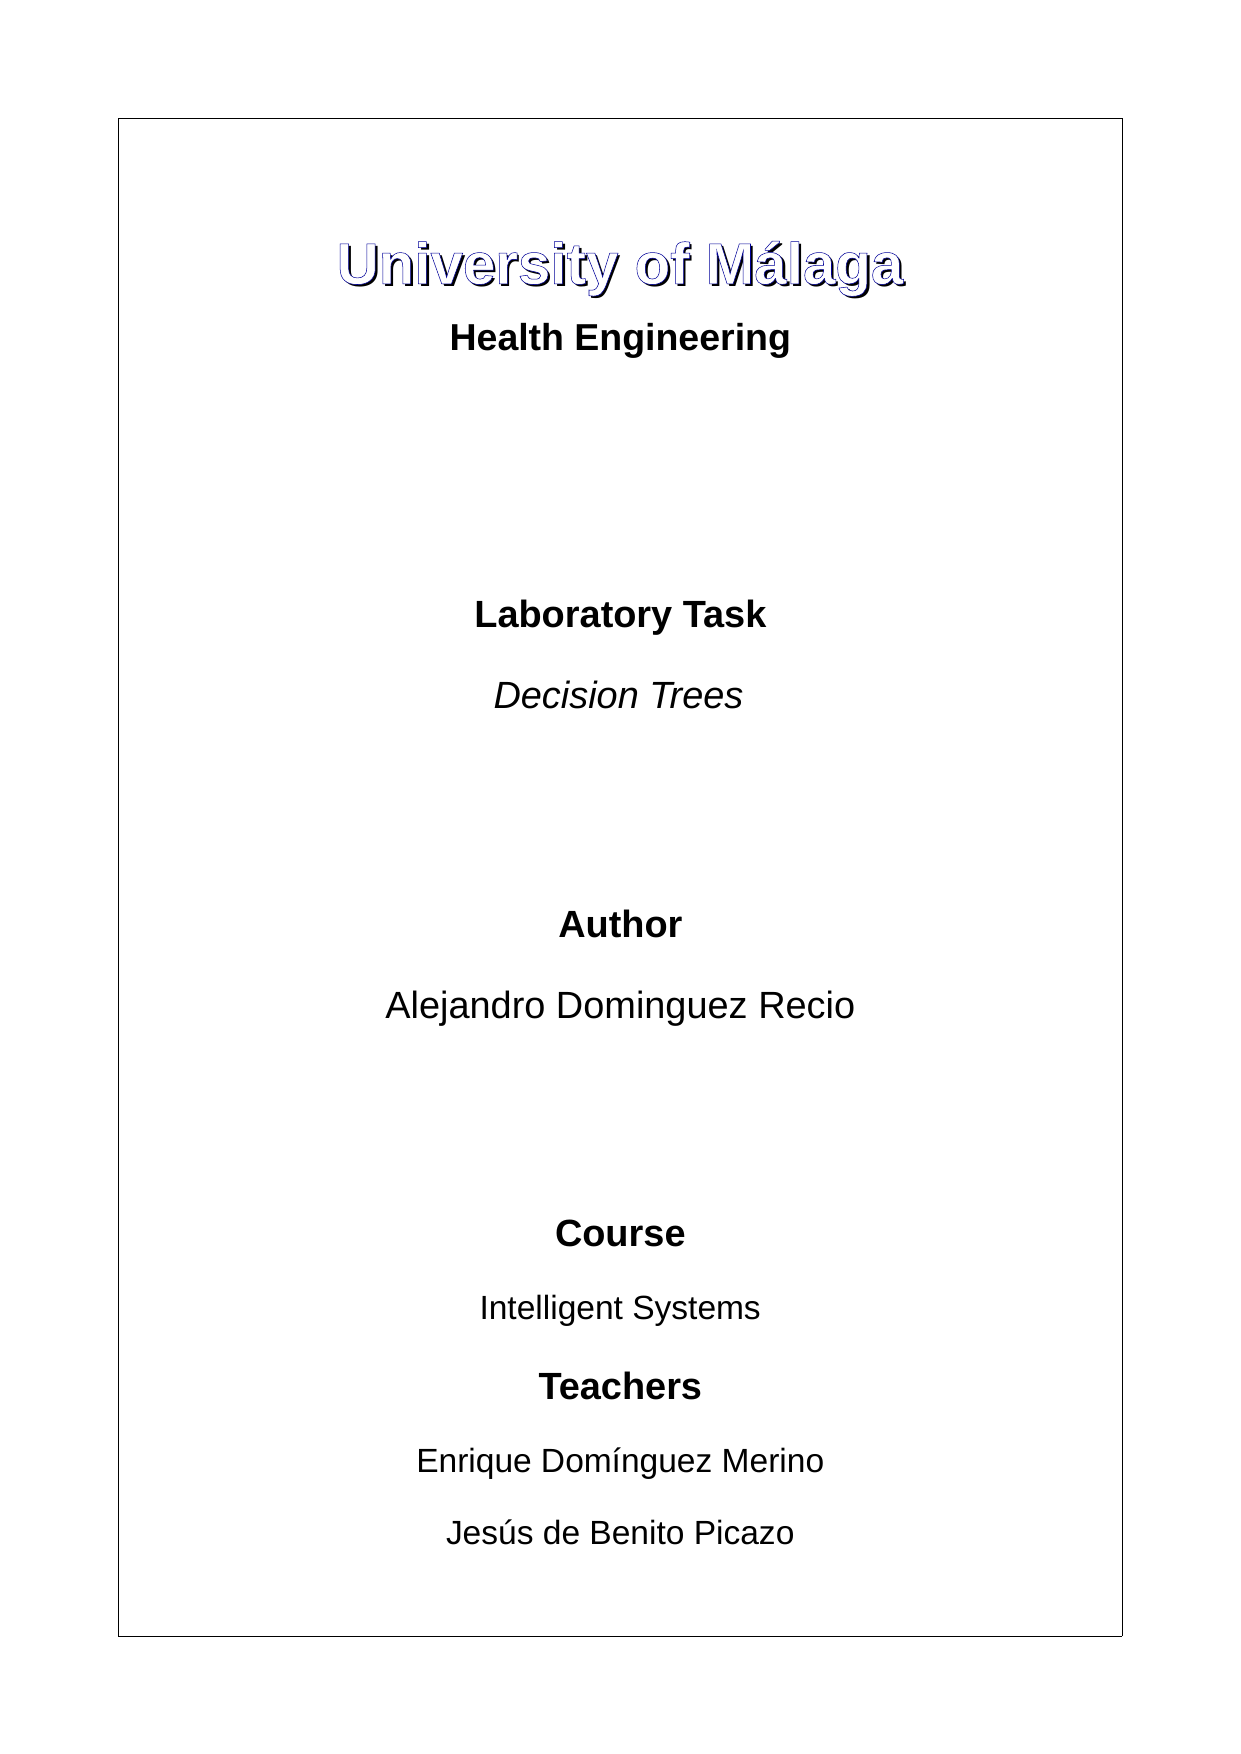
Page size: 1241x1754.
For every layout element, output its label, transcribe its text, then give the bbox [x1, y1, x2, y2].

subtitle Decision Trees [121, 673, 1119, 717]
subtitle Author [121, 901, 1119, 945]
subtitle Alejandro Dominguez Recio [121, 983, 1119, 1026]
subtitle Enrique Domínguez Merino [121, 1441, 1119, 1480]
subtitle Teachers [121, 1364, 1119, 1408]
subtitle Health Engineering [121, 315, 1119, 358]
title University of Málaga [121, 229, 1119, 296]
subtitle Jesús de Benito Picazo [121, 1513, 1119, 1552]
subtitle Intelligent Systems [121, 1288, 1119, 1327]
subtitle Laboratory Task [121, 592, 1119, 636]
subtitle Course [121, 1211, 1119, 1254]
